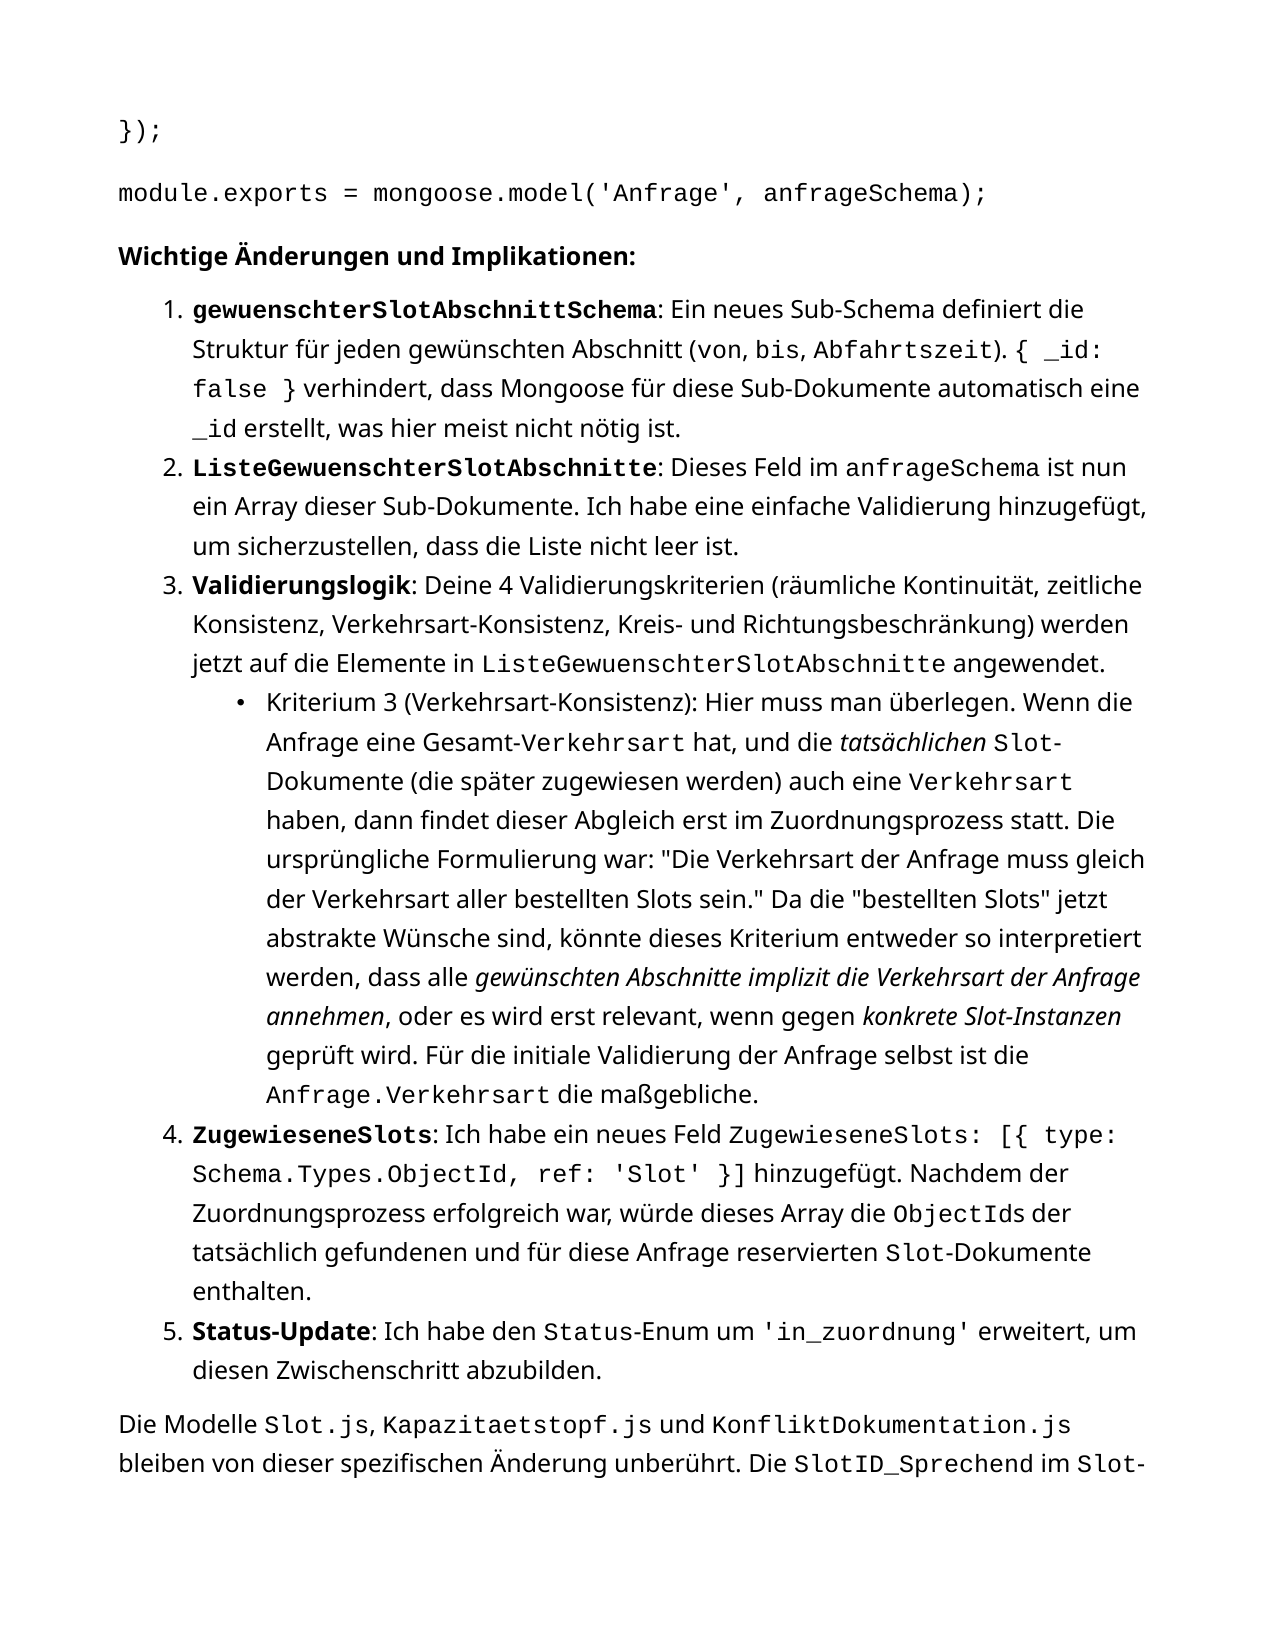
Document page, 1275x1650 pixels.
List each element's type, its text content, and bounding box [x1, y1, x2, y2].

list Validierungslogik: Deine 4 Validierungskriterien (räumliche Kontinuität, zeitliche Konsistenz, Verkehrsart-Konsistenz, Kreis- und Richtungsbeschränkung) werden jetzt auf die Elemente in ListeGewuenschterSlotAbschnitte angewendet. [162, 567, 1157, 680]
list Status-Update: Ich habe den Status-Enum um 'in_zuordnung' erweitert, um diesen Zwischenschritt abzubilden. [162, 1313, 1157, 1387]
list Kriterium 3 (Verkehrsart-Konsistenz): Hier muss man überlegen. Wenn die Anfrage eine Gesamt-Verkehrsart hat, und die tatsächlichen Slot-Dokumente (die später zugewiesen werden) auch eine Verkehrsart haben, dann findet dieser Abgleich erst im Zuordnungsprozess statt. Die ursprüngliche Formulierung war: "Die Verkehrsart der Anfrage muss gleich der Verkehrsart aller bestellten Slots sein." Da die "bestellten Slots" jetzt abstrakte Wünsche sind, könnte dieses Kriterium entweder so interpretiert werden, dass alle gewünschten Abschnitte implizit die Verkehrsart der Anfrage annehmen, oder es wird erst relevant, wenn gegen konkrete Slot-Instanzen geprüft wird. Für die initiale Validierung der Anfrage selbst ist die Anfrage.Verkehrsart die maßgebliche. [236, 685, 1157, 1111]
text module.exports = mongoose.model('Anfrage', anfrageSchema); [118, 181, 1157, 209]
text Wichtige Änderungen und Implikationen: [118, 238, 1157, 272]
text }); [118, 118, 1157, 146]
list ListeGewuenschterSlotAbschnitte: Dieses Feld im anfrageSchema ist nun ein Array dieser Sub-Dokumente. Ich habe eine einfache Validierung hinzugefügt, um sicherzustellen, dass die Liste nicht leer ist. [162, 449, 1157, 562]
text Die Modelle Slot.js, Kapazitaetstopf.js und KonfliktDokumentation.js bleiben von dieser spezifischen Änderung unberührt. Die SlotID_Sprechend im Slot- [118, 1406, 1157, 1480]
list ZugewieseneSlots: Ich habe ein neues Feld ZugewieseneSlots: [{ type: Schema.Types.ObjectId, ref: 'Slot' }] hinzugefügt. Nachdem der Zuordnungsprozess erfolgreich war, würde dieses Array die ObjectIds der tatsächlich gefundenen und für diese Anfrage reservierten Slot-Dokumente enthalten. [162, 1116, 1157, 1308]
list gewuenschterSlotAbschnittSchema: Ein neues Sub-Schema definiert die Struktur für jeden gewünschten Abschnitt (von, bis, Abfahrtszeit). { _id: false } verhindert, dass Mongoose für diese Sub-Dokumente automatisch eine _id erstellt, was hier meist nicht nötig ist. [162, 292, 1157, 444]
